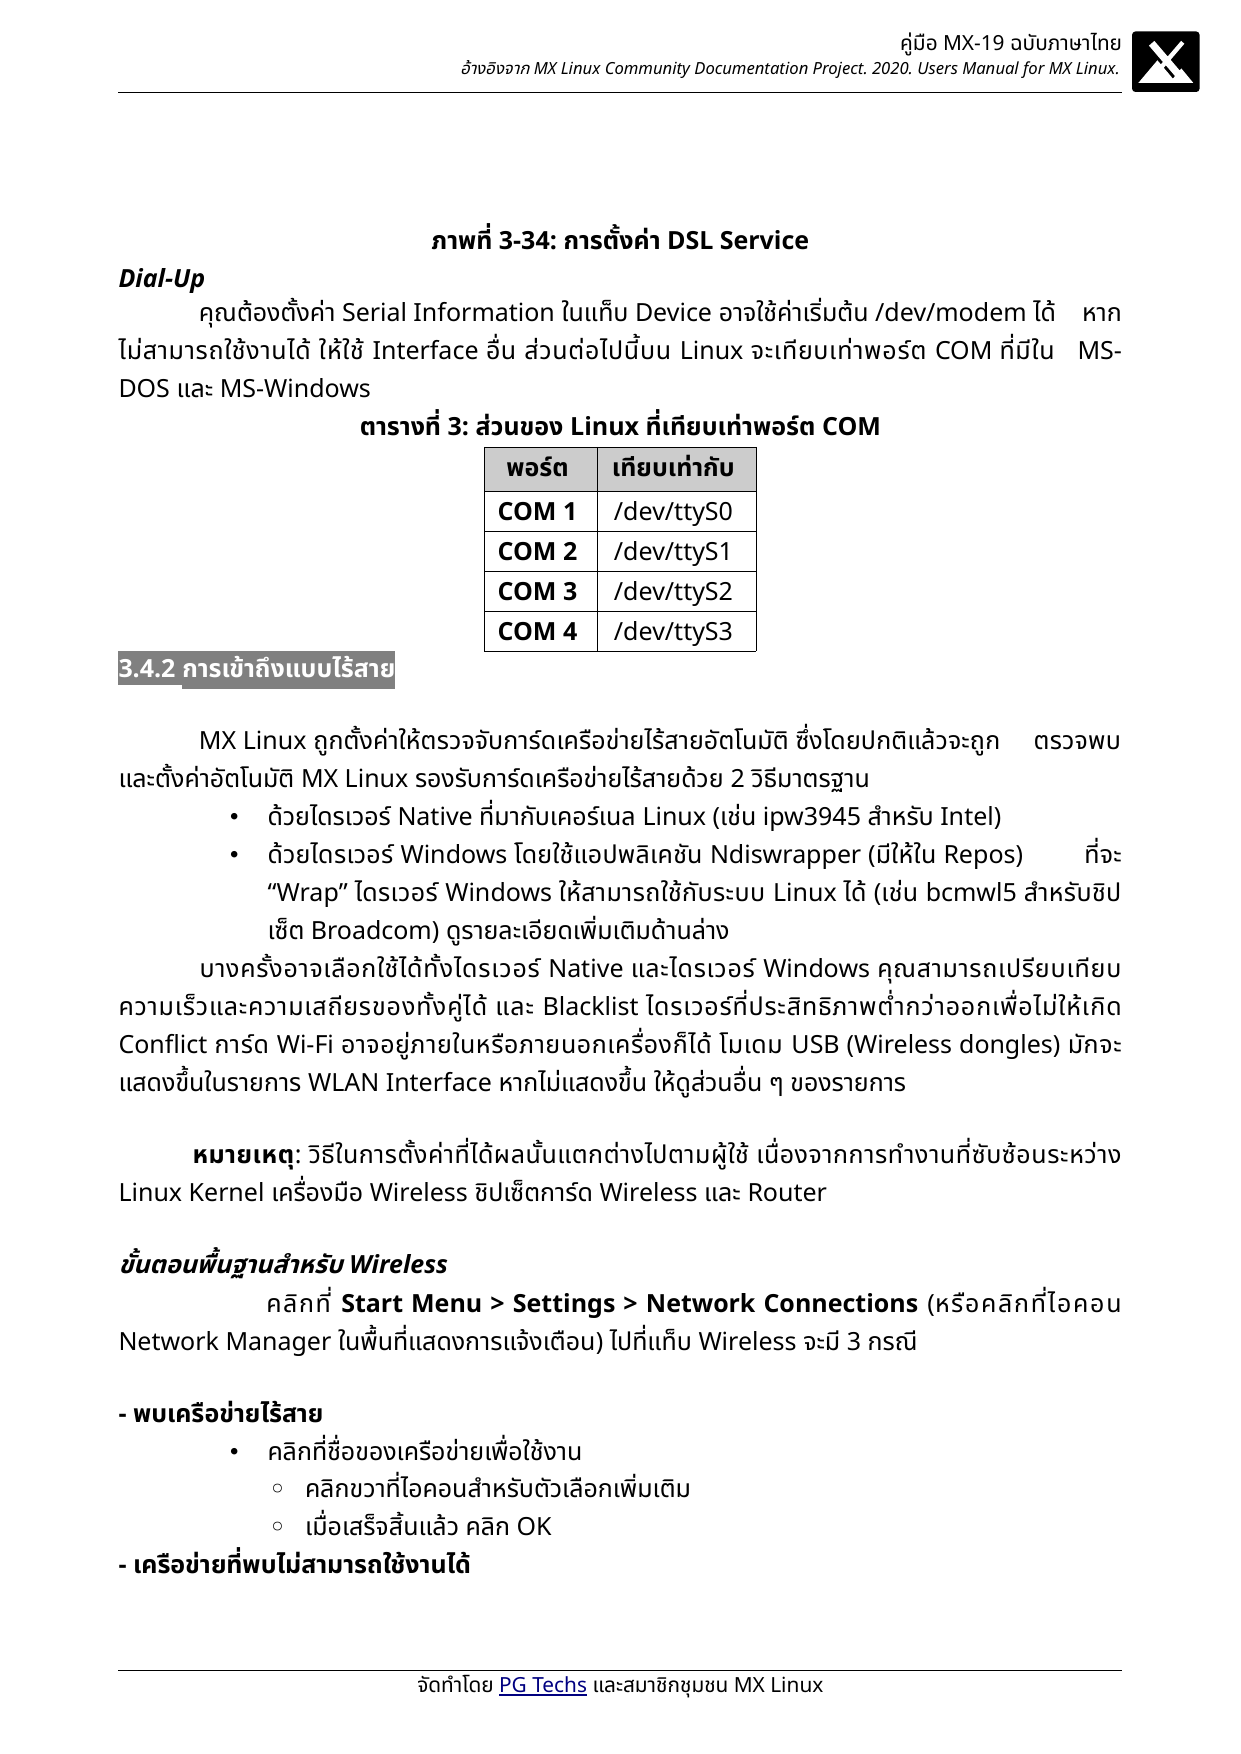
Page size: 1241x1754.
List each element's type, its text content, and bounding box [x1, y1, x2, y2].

table_cell /dev/ttyS3 [598, 612, 756, 651]
list ด้วยไดรเวอร์ Windows โดยใช้แอปพลิเคชัน Ndiswrapper (มีให้ใน Repos) ที่จะ “Wrap” ไดรเวอร์ Windows ให้สามารถใช้กับระบบ Linux ได้ (เช่น bcmwl5 สำหรับชิปเซ็ต Broadcom) ดูรายละเอียดเพิ่มเติมด้านล่าง [230, 837, 1122, 951]
table_cell COM 4 [485, 612, 597, 651]
table_cell COM 1 [485, 492, 597, 531]
table_cell /dev/ttyS2 [598, 572, 756, 611]
table_cell COM 2 [485, 532, 597, 571]
text Dial-Up [118, 261, 1122, 295]
table_cell COM 3 [485, 572, 597, 611]
text - พบเครือข่ายไร้สาย [118, 1395, 1122, 1433]
table_cell /dev/ttyS1 [598, 532, 756, 571]
table_header เทียบเท่ากับ [598, 448, 756, 491]
text MX Linux ถูกตั้งค่าให้ตรวจจับการ์ดเครือข่ายไร้สายอัตโนมัติ ซึ่งโดยปกติแล้วจะถูก ตรวจพบและตั้งค่าอัตโนมัติ MX Linux รองรับการ์ดเครือข่ายไร้สายด้วย 2 วิธีมาตรฐาน [118, 723, 1122, 799]
text ตารางที่ 3: ส่วนของ Linux ที่เทียบเท่าพอร์ต COM [118, 409, 1122, 447]
text - เครือข่ายที่พบไม่สามารถใช้งานได้ [118, 1547, 1122, 1585]
text คลิกที่ Start Menu > Settings > Network Connections (หรือคลิกที่ไอคอน Network Manager ในพื้นที่แสดงการแจ้งเตือน) ไปที่แท็บ Wireless จะมี 3 กรณี [118, 1285, 1122, 1361]
list คลิกขวาที่ไอคอนสำหรับตัวเลือกเพิ่มเติม [267, 1471, 1122, 1509]
table_header พอร์ต [485, 448, 597, 491]
list คลิกที่ชื่อของเครือข่ายเพื่อใช้งาน [230, 1433, 1122, 1471]
text ขั้นตอนพื้นฐานสำหรับ Wireless [118, 1247, 1122, 1285]
list เมื่อเสร็จสิ้นแล้ว คลิก OK [267, 1509, 1122, 1547]
text ภาพที่ 3-34: การตั้งค่า DSL Service [118, 223, 1122, 261]
text คุณต้องตั้งค่า Serial Information ในแท็บ Device อาจใช้ค่าเริ่มต้น /dev/modem ได้ หากไม่สามารถใช้งานได้ ให้ใช้ Interface อื่น ส่วนต่อไปนี้บน Linux จะเทียบเท่าพอร์ต COM ที่มีใน MS-DOS และ MS-Windows [118, 295, 1122, 409]
text 3.4.2 การเข้าถึงแบบไร้สาย [118, 651, 1122, 689]
text บางครั้งอาจเลือกใช้ได้ทั้งไดรเวอร์ Native และไดรเวอร์ Windows คุณสามารถเปรียบเทียบความเร็วและความเสถียรของทั้งคู่ได้ และ Blacklist ไดรเวอร์ที่ประสิทธิภาพต่ำกว่าออกเพื่อไม่ให้เกิด Conflict การ์ด Wi-Fi อาจอยู่ภายในหรือภายนอกเครื่องก็ได้ โมเดม USB (Wireless dongles) มักจะแสดงขึ้นในรายการ WLAN Interface หากไม่แสดงขึ้น ให้ดูส่วนอื่น ๆ ของรายการ [118, 951, 1122, 1103]
text หมายเหตุ: วิธีในการตั้งค่าที่ได้ผลนั้นแตกต่างไปตามผู้ใช้ เนื่องจากการทำงานที่ซับซ้อนระหว่าง Linux Kernel เครื่องมือ Wireless ชิปเซ็ตการ์ด Wireless และ Router [118, 1137, 1122, 1213]
list ด้วยไดรเวอร์ Native ที่มากับเคอร์เนล Linux (เช่น ipw3945 สำหรับ Intel) [230, 799, 1122, 837]
table_cell /dev/ttyS0 [598, 492, 756, 531]
